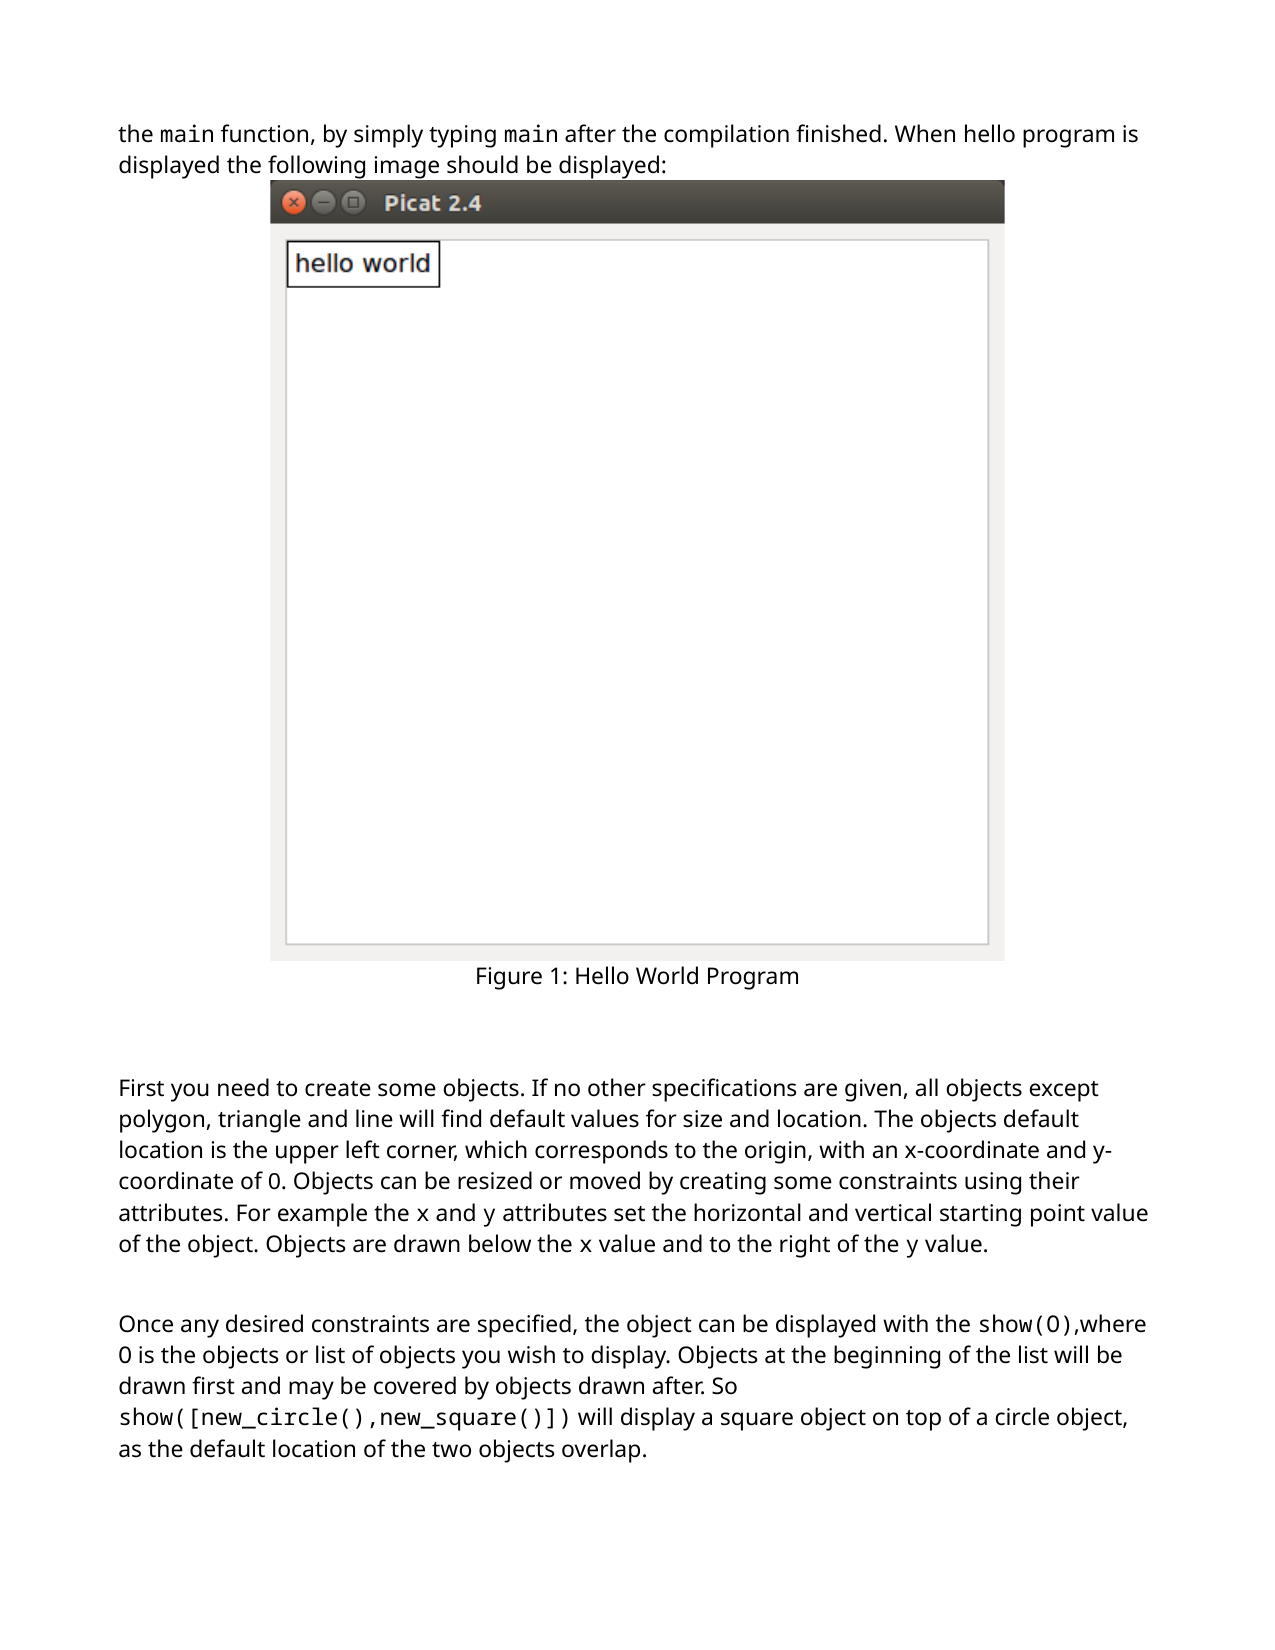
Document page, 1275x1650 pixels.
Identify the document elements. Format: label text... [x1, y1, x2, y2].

text the main function, by simply typing main after the compilation finished. When hello program is displayed the following image should be displayed: [118, 118, 1157, 181]
picture [270, 180, 1005, 961]
text First you need to create some objects. If no other specifications are given, all objects except polygon, triangle and line will find default values for size and location. The objects default location is the upper left corner, which corresponds to the origin, with an x-coordinate and y-coordinate of 0. Objects can be resized or moved by creating some constraints using their attributes. For example the x and y attributes set the horizontal and vertical starting point value of the object. Objects are drawn below the x value and to the right of the y value. [118, 1071, 1157, 1259]
text Figure 1: Hello World Program [118, 960, 1157, 992]
text Once any desired constraints are specified, the object can be displayed with the show(O),where O is the objects or list of objects you wish to display. Objects at the beginning of the list will be drawn first and may be covered by objects drawn after. So show([new_circle(),new_square()]) will display a square object on top of a circle object, as the default location of the two objects overlap. [118, 1308, 1157, 1493]
